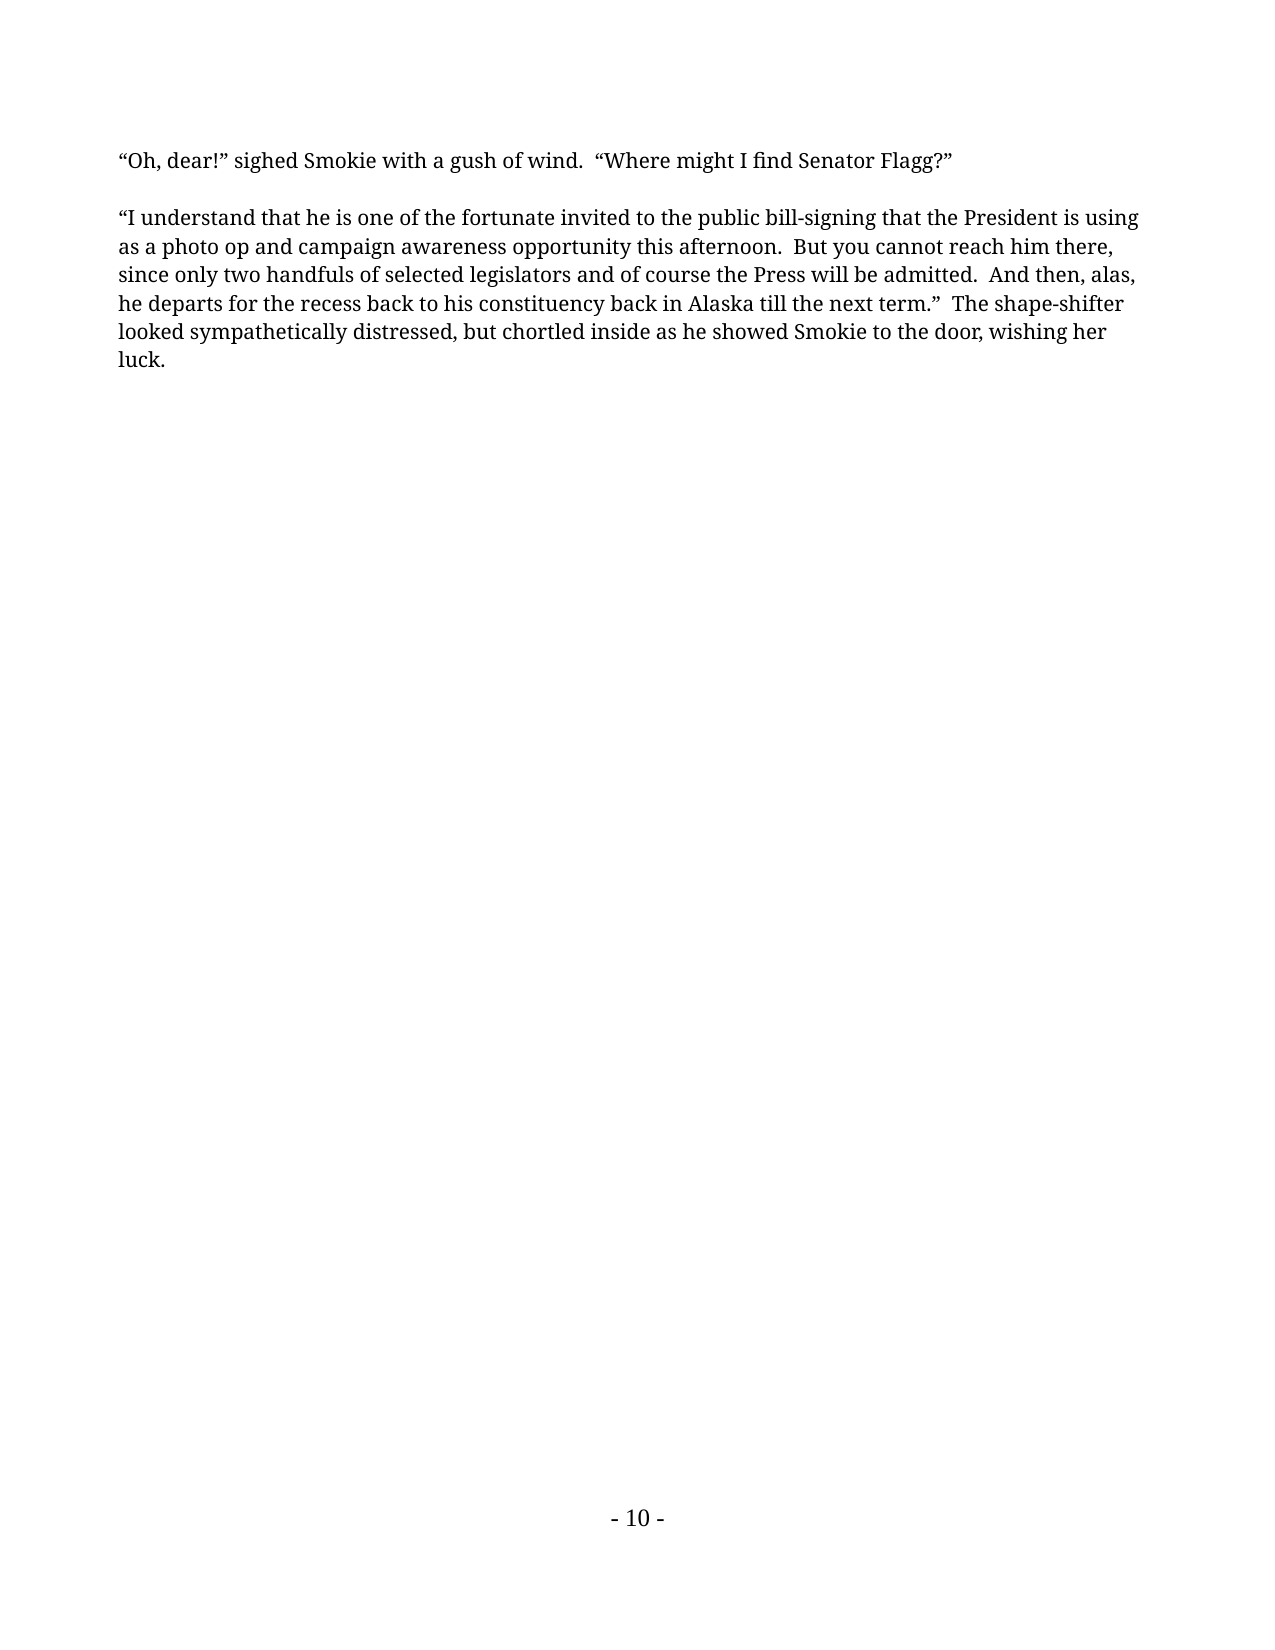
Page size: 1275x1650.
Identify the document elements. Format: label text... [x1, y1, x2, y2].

text “Oh, dear!” sighed Smokie with a gush of wind. “Where might I find Senator Flagg?” [118, 147, 1157, 175]
text “I understand that he is one of the fortunate invited to the public bill-signing that the President is using as a photo op and campaign awareness opportunity this afternoon. But you cannot reach him there, since only two handfuls of selected legislators and of course the Press will be admitted. And then, alas, he departs for the recess back to his constituency back in Alaska till the next term.” The shape-shifter looked sympathetically distressed, but chortled inside as he showed Smokie to the door, wishing her luck. [118, 203, 1157, 374]
